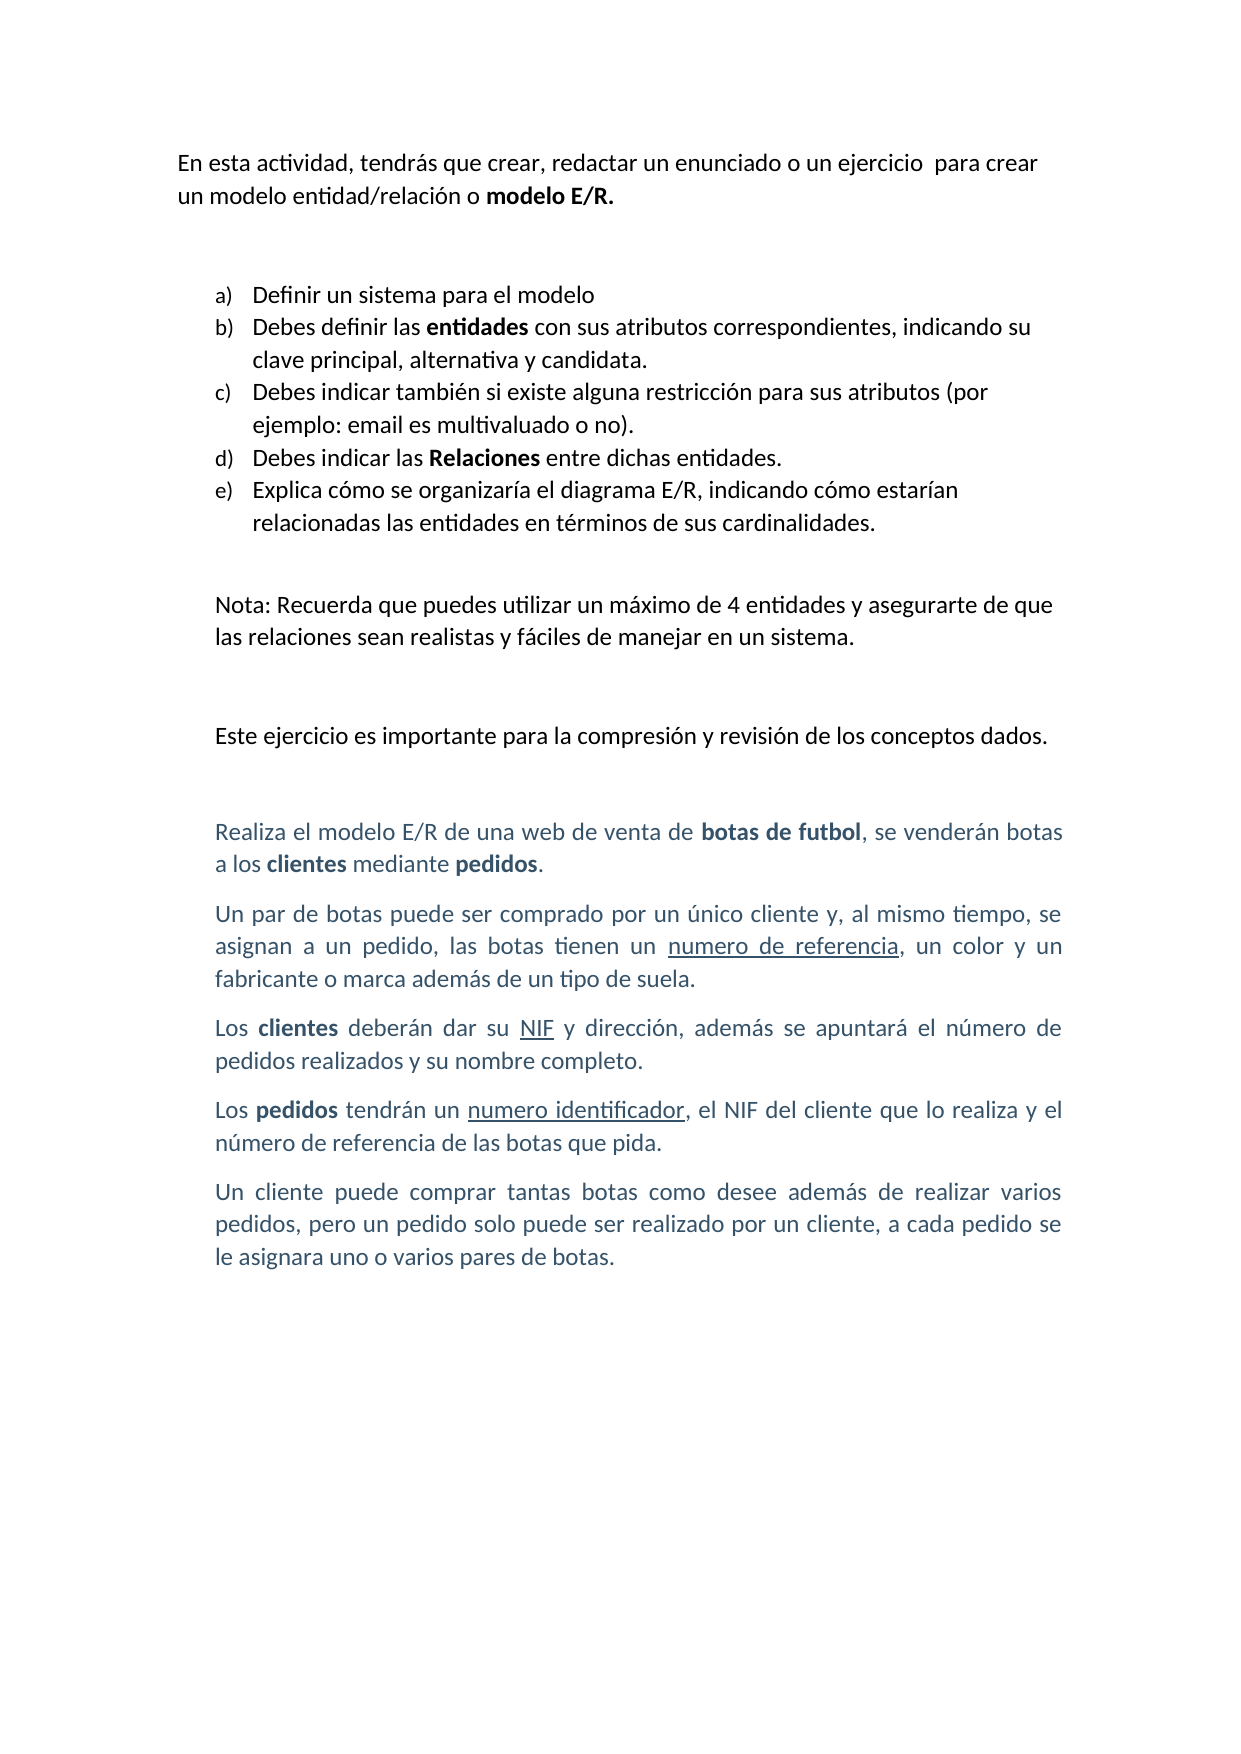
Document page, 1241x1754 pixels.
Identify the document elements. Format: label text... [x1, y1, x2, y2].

list Definir un sistema para el modelo [215, 279, 1063, 309]
text Un par de botas puede ser comprado por un único cliente y, al mismo tiempo, se asignan a un pedido, las botas tienen un numero de referencia, un color y un fabricante o marca además de un tipo de suela. [215, 898, 1063, 993]
text Los clientes deberán dar su NIF y dirección, además se apuntará el número de pedidos realizados y su nombre completo. [215, 1012, 1063, 1075]
list Debes definir las entidades con sus atributos correspondientes, indicando su clave principal, alternativa y candidata. [215, 311, 1063, 374]
list Explica cómo se organizaría el diagrama E/R, indicando cómo estarían relacionadas las entidades en términos de sus cardinalidades. [215, 474, 1063, 537]
text Nota: Recuerda que puedes utilizar un máximo de 4 entidades y asegurarte de que las relaciones sean realistas y fáciles de manejar en un sistema. [215, 589, 1063, 652]
text Realiza el modelo E/R de una web de venta de botas de futbol, se venderán botas a los clientes mediante pedidos. [215, 816, 1063, 879]
list Debes indicar también si existe alguna restricción para sus atributos (por ejemplo: email es multivaluado o no). [215, 377, 1063, 440]
text Los pedidos tendrán un numero identificador, el NIF del cliente que lo realiza y el número de referencia de las botas que pida. [215, 1094, 1063, 1157]
text Un cliente puede comprar tantas botas como desee además de realizar varios pedidos, pero un pedido solo puede ser realizado por un cliente, a cada pedido se le asignara uno o varios pares de botas. [215, 1176, 1063, 1272]
text Este ejercicio es importante para la compresión y revisión de los conceptos dados. [215, 720, 1063, 751]
list Debes indicar las Relaciones entre dichas entidades. [215, 442, 1063, 472]
text En esta actividad, tendrás que crear, redactar un enunciado o un ejercicio para crear un modelo entidad/relación o modelo E/R. [177, 148, 1063, 211]
